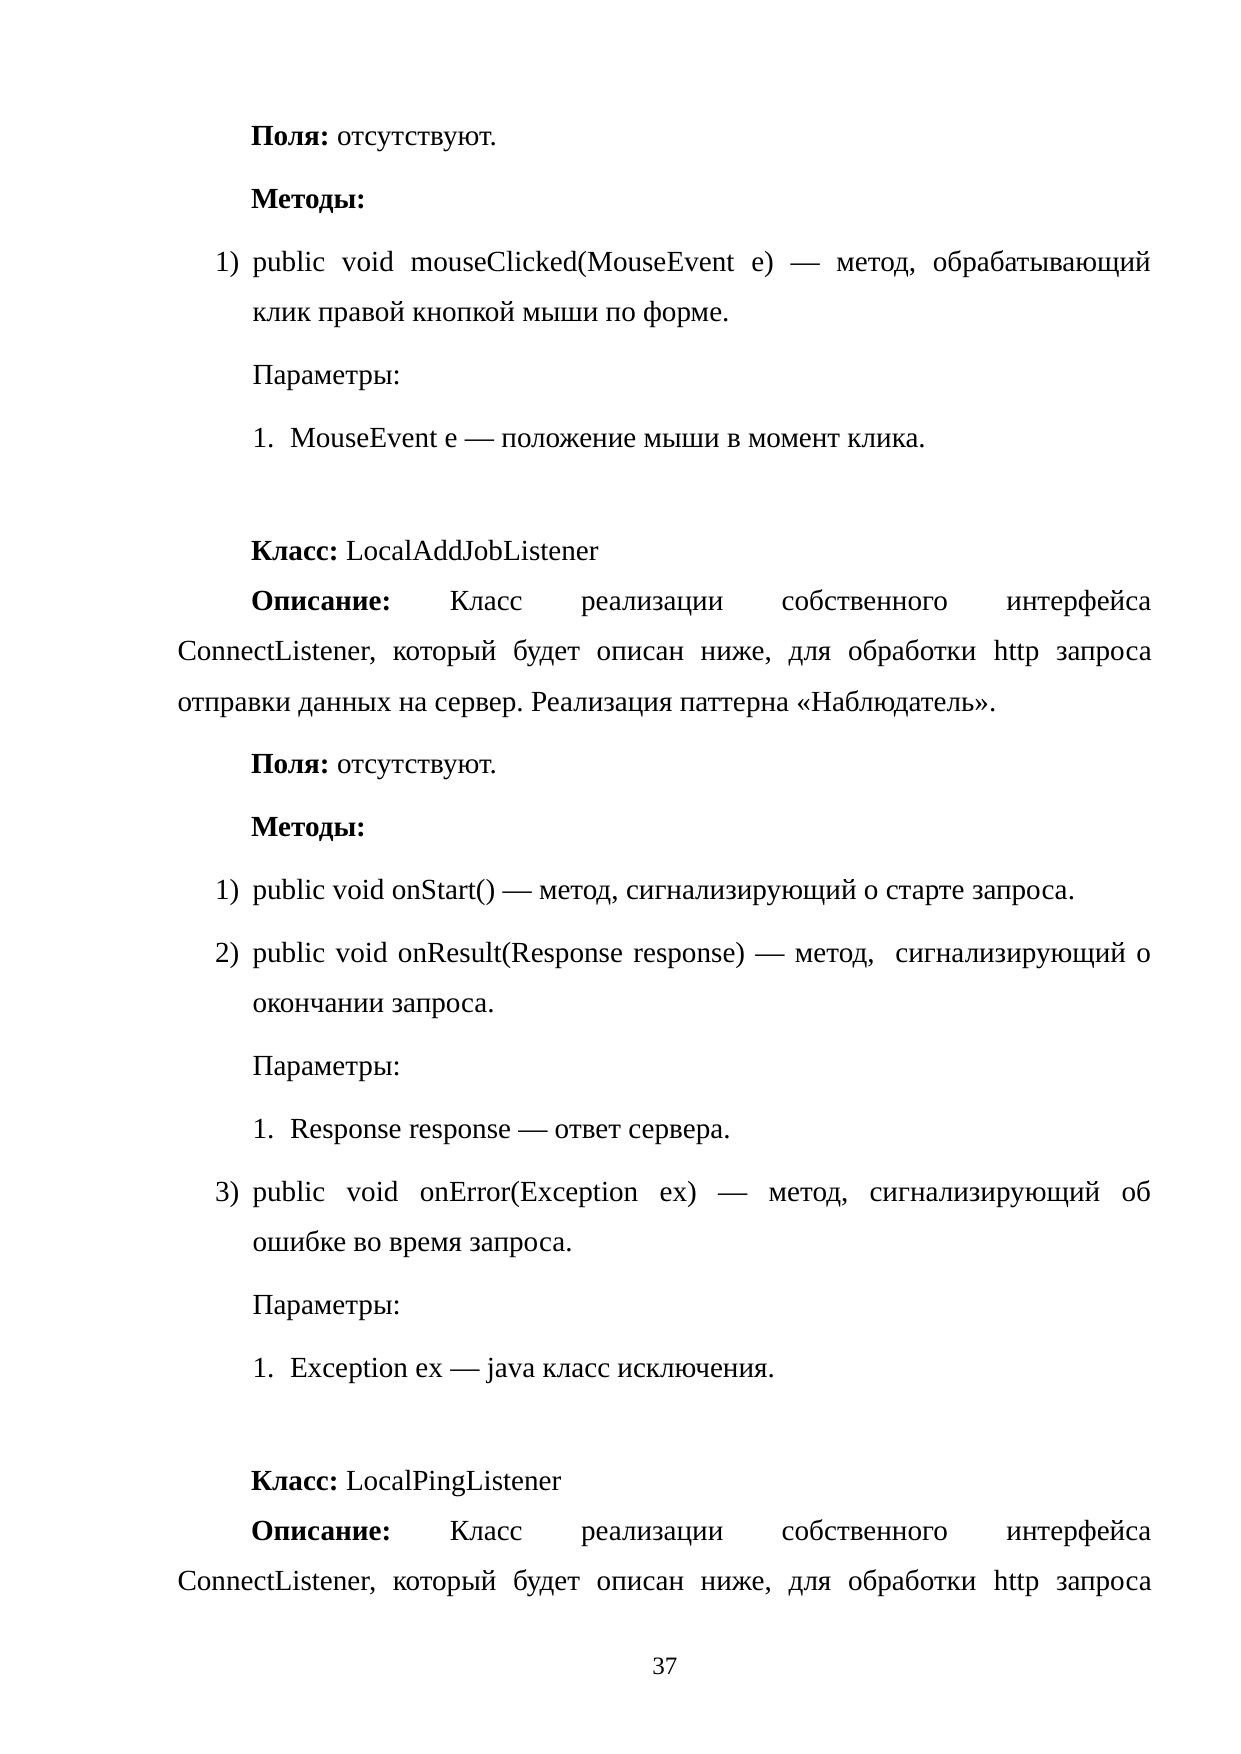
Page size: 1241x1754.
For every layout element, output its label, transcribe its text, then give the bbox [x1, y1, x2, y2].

list Параметры: [215, 357, 1152, 390]
text Класс: LocalAddJobListener [177, 533, 1152, 566]
text Поля: отсутствуют. [177, 118, 1152, 152]
text Методы: [177, 181, 1152, 214]
text Описание: Класс реализации собственного интерфейса ConnectListener, который будет описан ниже, для обработки http запроса отправки данных на сервер. Реализация паттерна «Наблюдатель». [177, 583, 1152, 717]
text Поля: отсутствуют. [177, 747, 1152, 780]
text Методы: [177, 809, 1152, 843]
list Response response — ответ сервера. [252, 1111, 1152, 1144]
list public void onResult(Response response) — метод, сигнализирующий о окончании запроса. [215, 935, 1152, 1019]
list MouseEvent e — положение мыши в момент клика. [252, 420, 1152, 453]
list Параметры: [215, 1048, 1152, 1082]
list public void onStart() — метод, сигнализирующий о старте запроса. [215, 872, 1152, 906]
list public void mouseClicked(MouseEvent e) — метод, обрабатывающий клик правой кнопкой мыши по форме. [215, 244, 1152, 328]
list public void onError(Exception ex) — метод, сигнализирующий об ошибке во время запроса. [215, 1174, 1152, 1258]
text Описание: Класс реализации собственного интерфейса ConnectListener, который будет описан ниже, для обработки http запроса [177, 1513, 1152, 1597]
list Параметры: [215, 1287, 1152, 1320]
text Класс: LocalPingListener [177, 1463, 1152, 1496]
list Exception ex — java класс исключения. [252, 1350, 1152, 1383]
